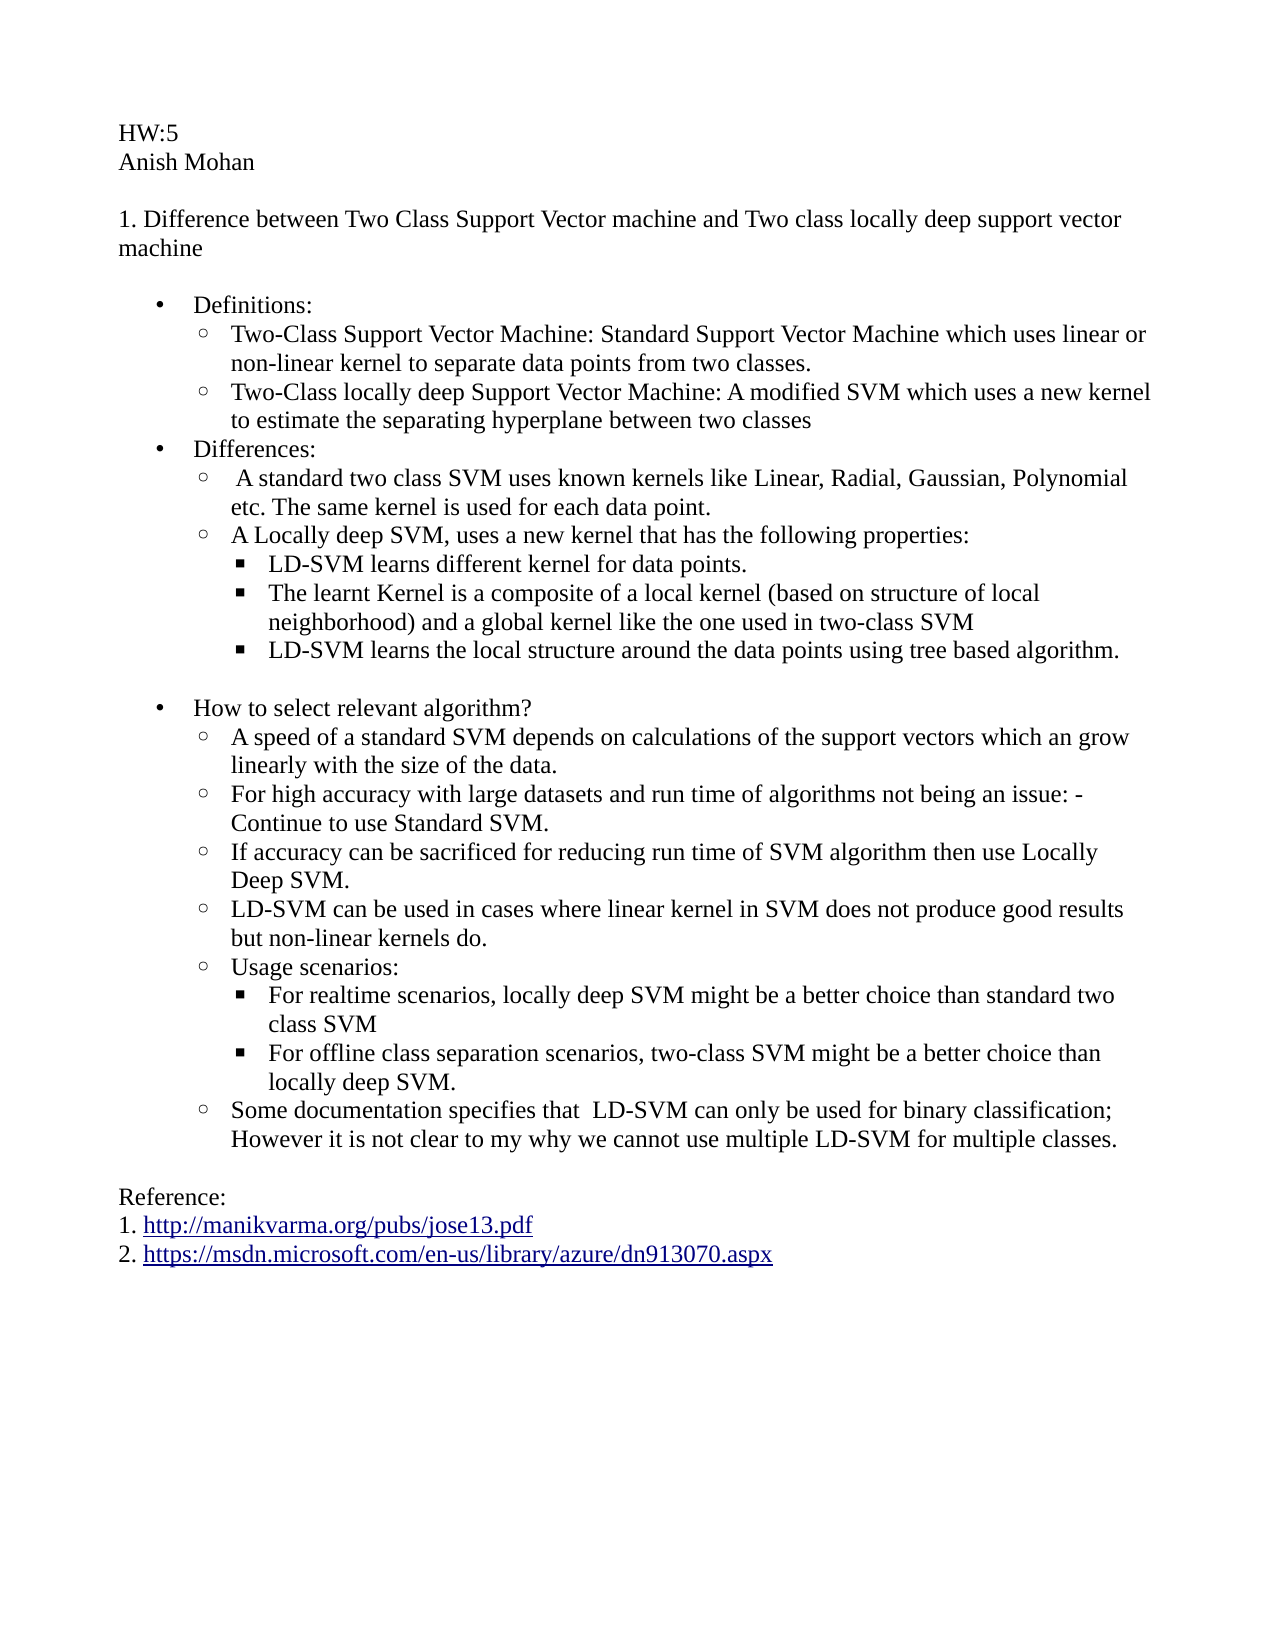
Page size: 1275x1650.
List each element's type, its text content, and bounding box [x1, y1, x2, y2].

list Two-Class locally deep Support Vector Machine: A modified SVM which uses a new kernel to estimate the separating hyperplane between two classes [193, 377, 1157, 434]
list Some documentation specifies that LD-SVM can only be used for binary classification; However it is not clear to my why we cannot use multiple LD-SVM for multiple classes. [193, 1096, 1157, 1153]
text HW:5 [118, 118, 1157, 147]
text 2. https://msdn.microsoft.com/en-us/library/azure/dn913070.aspx [118, 1239, 1157, 1268]
list Usage scenarios: [193, 952, 1157, 981]
list Two-Class Support Vector Machine: Standard Support Vector Machine which uses linear or non-linear kernel to separate data points from two classes. [193, 319, 1157, 377]
list For realtime scenarios, locally deep SVM might be a better choice than standard two class SVM [231, 981, 1157, 1038]
text 1. http://manikvarma.org/pubs/jose13.pdf [118, 1211, 1157, 1239]
list LD-SVM can be used in cases where linear kernel in SVM does not produce good results but non-linear kernels do. [193, 894, 1157, 952]
list A standard two class SVM uses known kernels like Linear, Radial, Gaussian, Polynomial etc. The same kernel is used for each data point. [193, 463, 1157, 521]
list If accuracy can be sacrificed for reducing run time of SVM algorithm then use Locally Deep SVM. [193, 837, 1157, 894]
list Differences: [156, 434, 1157, 463]
list A speed of a standard SVM depends on calculations of the support vectors which an grow linearly with the size of the data. [193, 722, 1157, 779]
list For offline class separation scenarios, two-class SVM might be a better choice than locally deep SVM. [231, 1038, 1157, 1096]
list A Locally deep SVM, uses a new kernel that has the following properties: [193, 521, 1157, 549]
list How to select relevant algorithm? [156, 693, 1157, 722]
text Anish Mohan [118, 147, 1157, 176]
list Definitions: [156, 291, 1157, 319]
list The learnt Kernel is a composite of a local kernel (based on structure of local neighborhood) and a global kernel like the one used in two-class SVM [231, 578, 1157, 636]
text Reference: [118, 1182, 1157, 1211]
list LD-SVM learns different kernel for data points. [231, 549, 1157, 578]
text 1. Difference between Two Class Support Vector machine and Two class locally deep support vector machine [118, 204, 1157, 262]
list For high accuracy with large datasets and run time of algorithms not being an issue: - Continue to use Standard SVM. [193, 779, 1157, 837]
list LD-SVM learns the local structure around the data points using tree based algorithm. [231, 636, 1157, 664]
